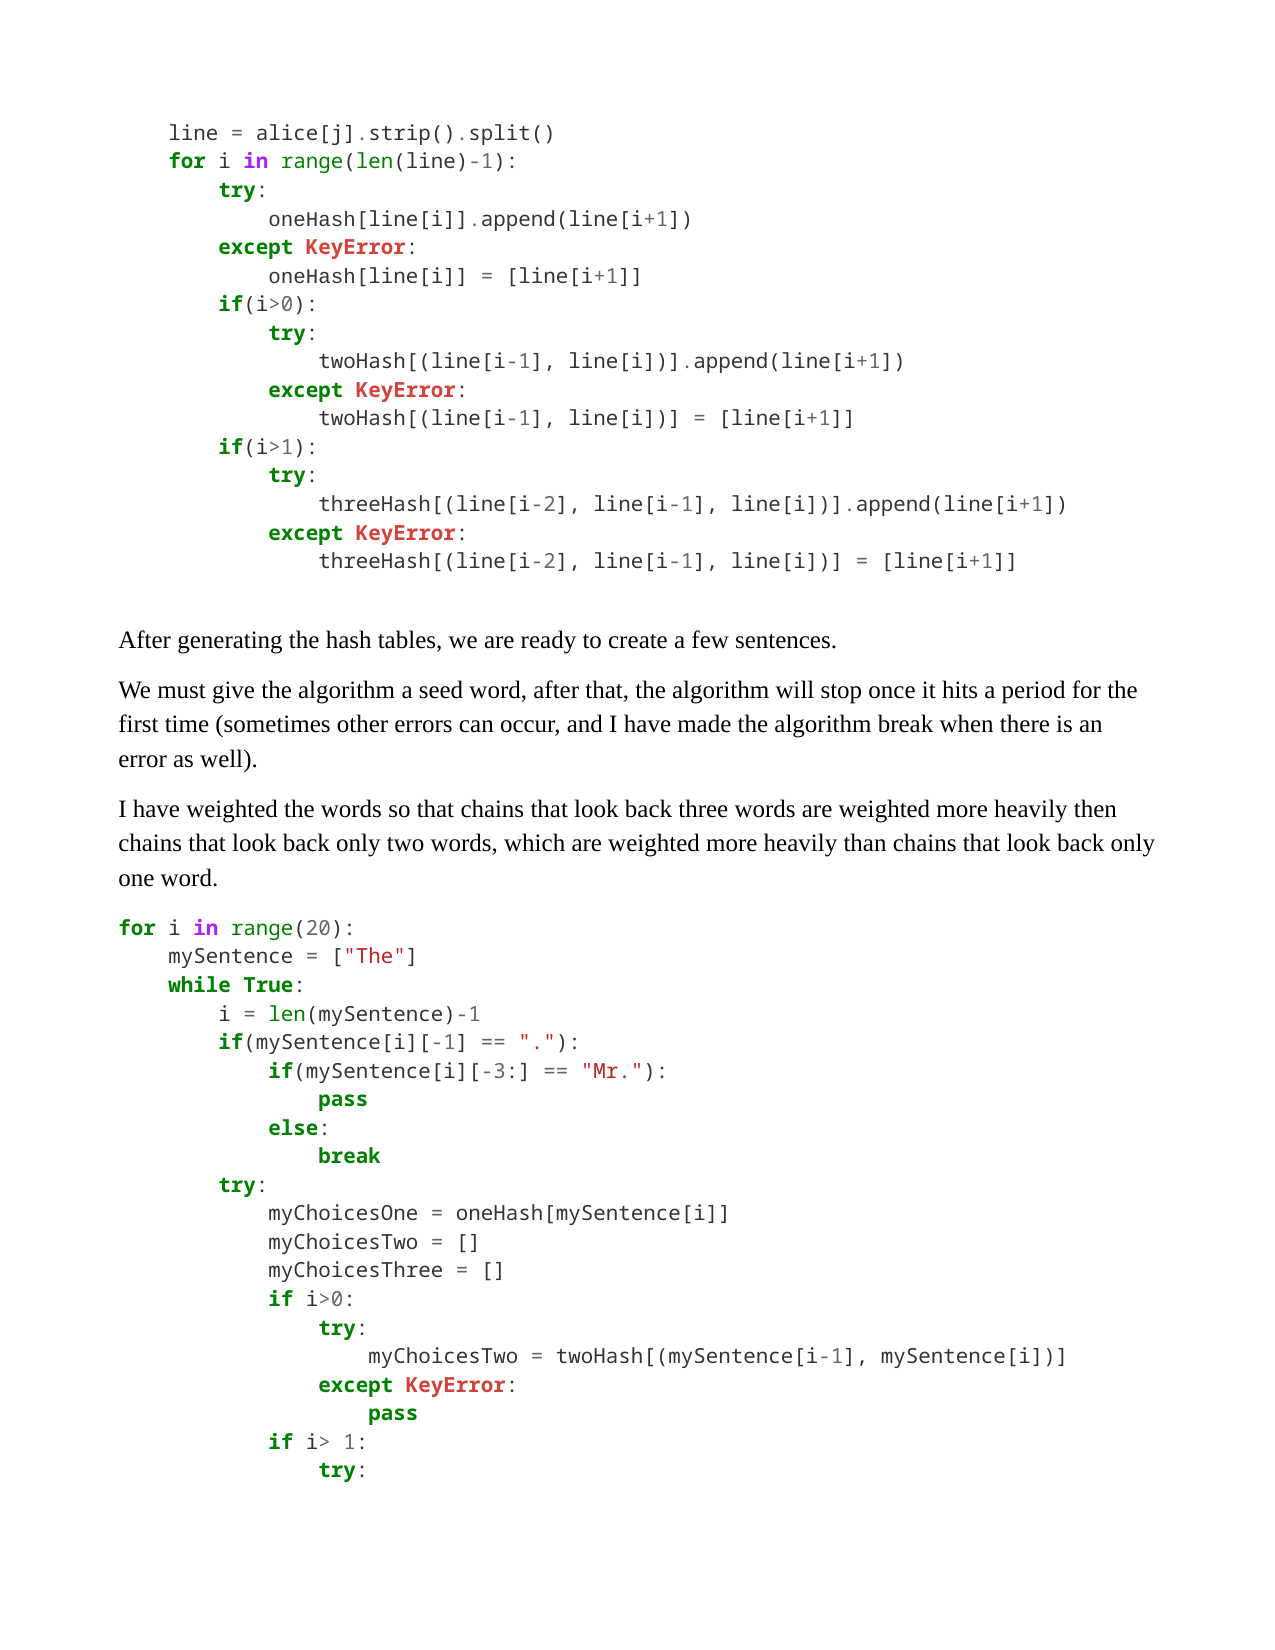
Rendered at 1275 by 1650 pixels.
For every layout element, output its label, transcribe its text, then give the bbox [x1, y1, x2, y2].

text except KeyError: [118, 375, 1157, 403]
text try: [118, 461, 1157, 489]
text myChoicesThree = [] [118, 1256, 1157, 1284]
text except KeyError: [118, 518, 1157, 546]
text try: [118, 1455, 1157, 1484]
text if(i>1): [118, 432, 1157, 461]
text We must give the algorithm a seed word, after that, the algorithm will stop once it hits a period for the first time (sometimes other errors can occur, and I have made the algorithm break when there is an error as well). [118, 675, 1157, 773]
text if(mySentence[i][-3:] == "Mr."): [118, 1056, 1157, 1084]
text else: [118, 1113, 1157, 1141]
text threeHash[(line[i-2], line[i-1], line[i])].append(line[i+1]) [118, 489, 1157, 518]
text threeHash[(line[i-2], line[i-1], line[i])] = [line[i+1]] [118, 546, 1157, 575]
text line = alice[j].strip().split() [118, 118, 1157, 147]
text myChoicesTwo = twoHash[(mySentence[i-1], mySentence[i])] [118, 1341, 1157, 1370]
text After generating the hash tables, we are ready to create a few sentences. [118, 625, 1157, 654]
text if(mySentence[i][-1] == "."): [118, 1027, 1157, 1056]
text oneHash[line[i]].append(line[i+1]) [118, 204, 1157, 232]
text while True: [118, 970, 1157, 999]
text break [118, 1141, 1157, 1170]
text if(i>0): [118, 289, 1157, 318]
text i = len(mySentence)-1 [118, 999, 1157, 1027]
text pass [118, 1084, 1157, 1113]
text try: [118, 1170, 1157, 1198]
text myChoicesTwo = [] [118, 1227, 1157, 1256]
text myChoicesOne = oneHash[mySentence[i]] [118, 1198, 1157, 1227]
text try: [118, 175, 1157, 204]
text oneHash[line[i]] = [line[i+1]] [118, 261, 1157, 289]
text except KeyError: [118, 1370, 1157, 1398]
text I have weighted the words so that chains that look back three words are weighted more heavily then chains that look back only two words, which are weighted more heavily than chains that look back only one word. [118, 794, 1157, 892]
text try: [118, 318, 1157, 346]
text mySentence = ["The"] [118, 942, 1157, 970]
text twoHash[(line[i-1], line[i])] = [line[i+1]] [118, 403, 1157, 432]
text if i>0: [118, 1284, 1157, 1313]
text if i> 1: [118, 1427, 1157, 1455]
text except KeyError: [118, 232, 1157, 261]
text for i in range(20): [118, 913, 1157, 942]
text twoHash[(line[i-1], line[i])].append(line[i+1]) [118, 346, 1157, 375]
text for i in range(len(line)-1): [118, 147, 1157, 175]
text pass [118, 1398, 1157, 1427]
text try: [118, 1313, 1157, 1341]
